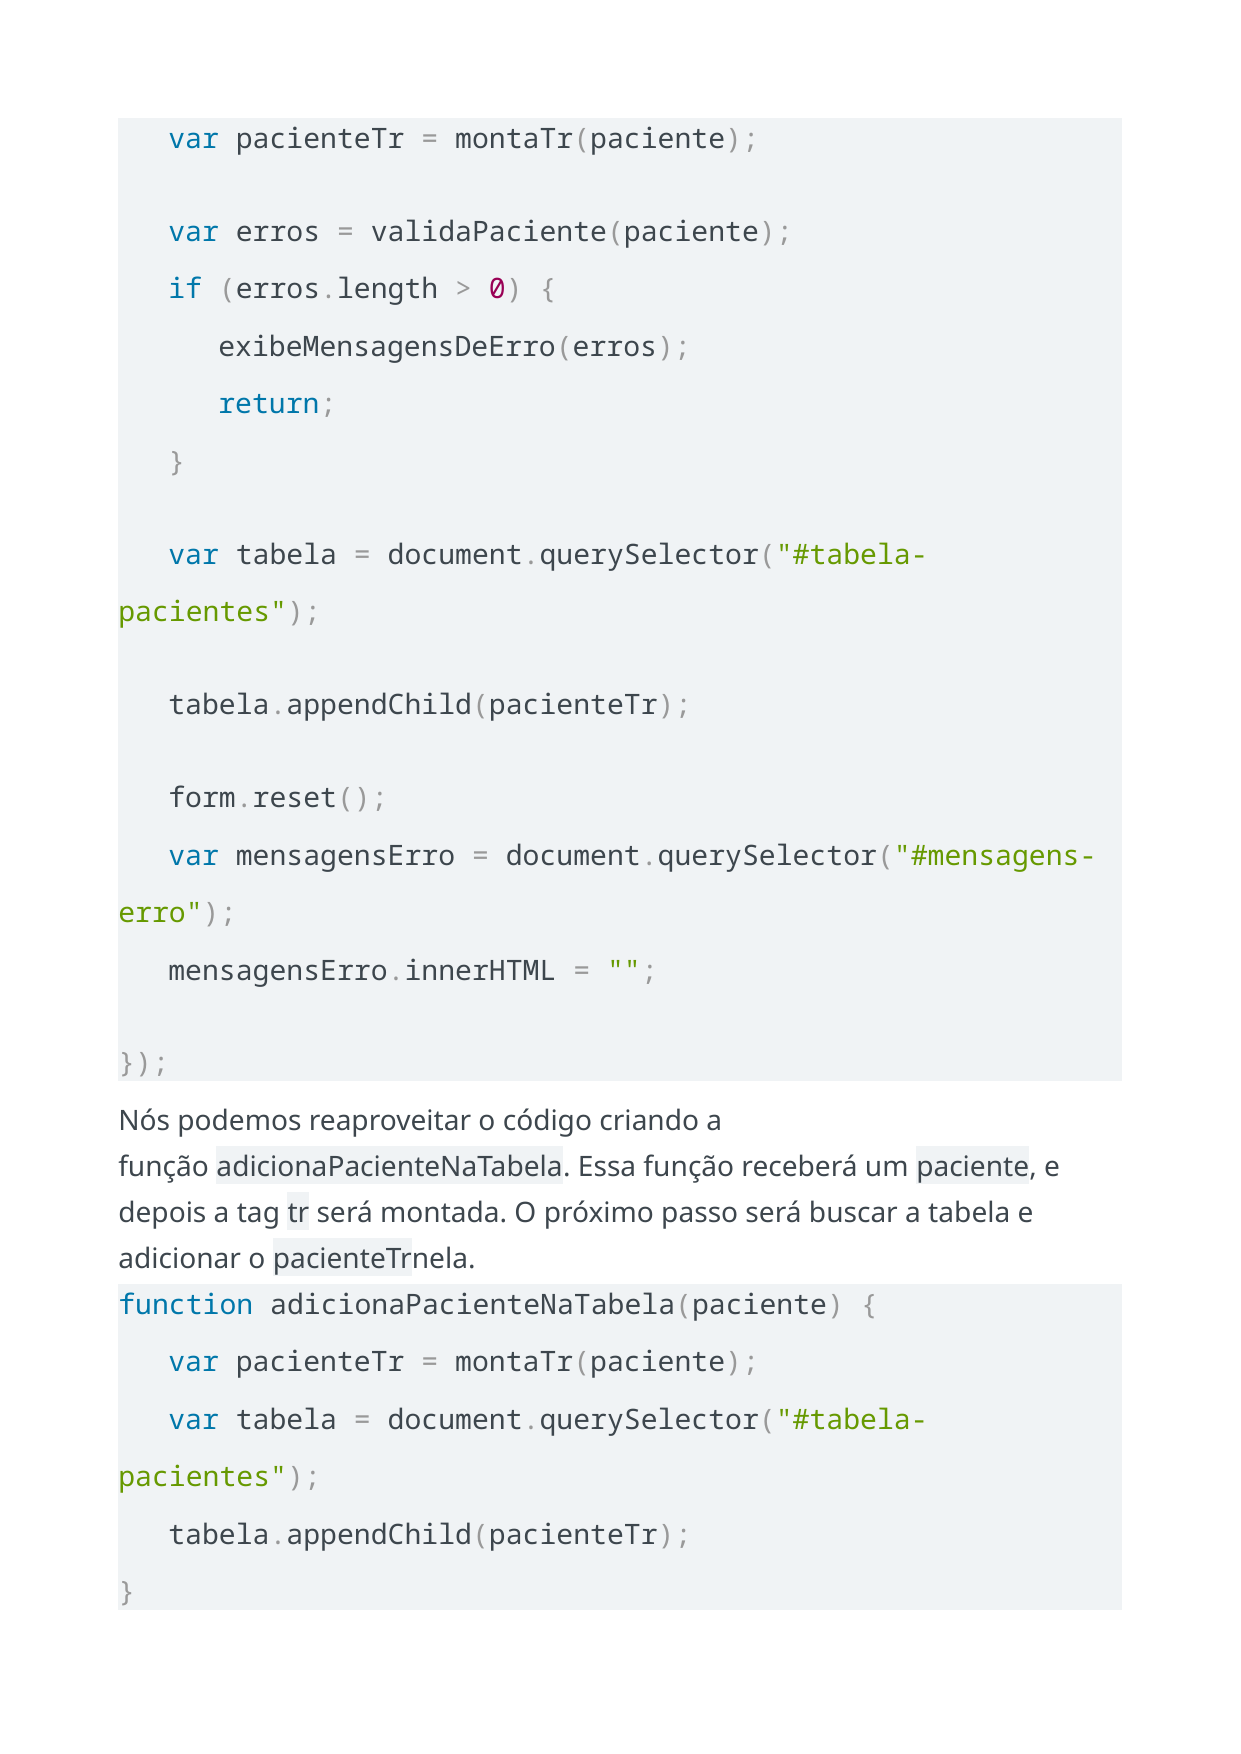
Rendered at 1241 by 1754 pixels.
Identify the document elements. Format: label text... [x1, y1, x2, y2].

text form.reset(); [118, 777, 1122, 816]
text } [118, 441, 1122, 479]
text var tabela = document.querySelector("#tabela-pacientes"); [118, 534, 1122, 630]
text tabela.appendChild(pacienteTr); [118, 1514, 1122, 1552]
text Nós podemos reaproveitar o código criando a função adicionaPacienteNaTabela. Essa função receberá um paciente, e depois a tag tr será montada. O próximo passo será buscar a tabela e adicionar o pacienteTrnela. [118, 1100, 1122, 1276]
text exibeMensagensDeErro(erros); [118, 326, 1122, 364]
text tabela.appendChild(pacienteTr); [118, 684, 1122, 723]
text var mensagensErro = document.querySelector("#mensagens-erro"); [118, 835, 1122, 931]
text return; [118, 383, 1122, 422]
text var pacienteTr = montaTr(paciente); [118, 1341, 1122, 1380]
text var tabela = document.querySelector("#tabela-pacientes"); [118, 1399, 1122, 1495]
text } [118, 1571, 1122, 1610]
text var pacienteTr = montaTr(paciente); [118, 118, 1122, 156]
text if (erros.length > 0) { [118, 268, 1122, 307]
text function adicionaPacienteNaTabela(paciente) { [118, 1284, 1122, 1322]
text mensagensErro.innerHTML = ""; [118, 950, 1122, 988]
text var erros = validaPaciente(paciente); [118, 211, 1122, 249]
text }); [118, 1043, 1122, 1081]
